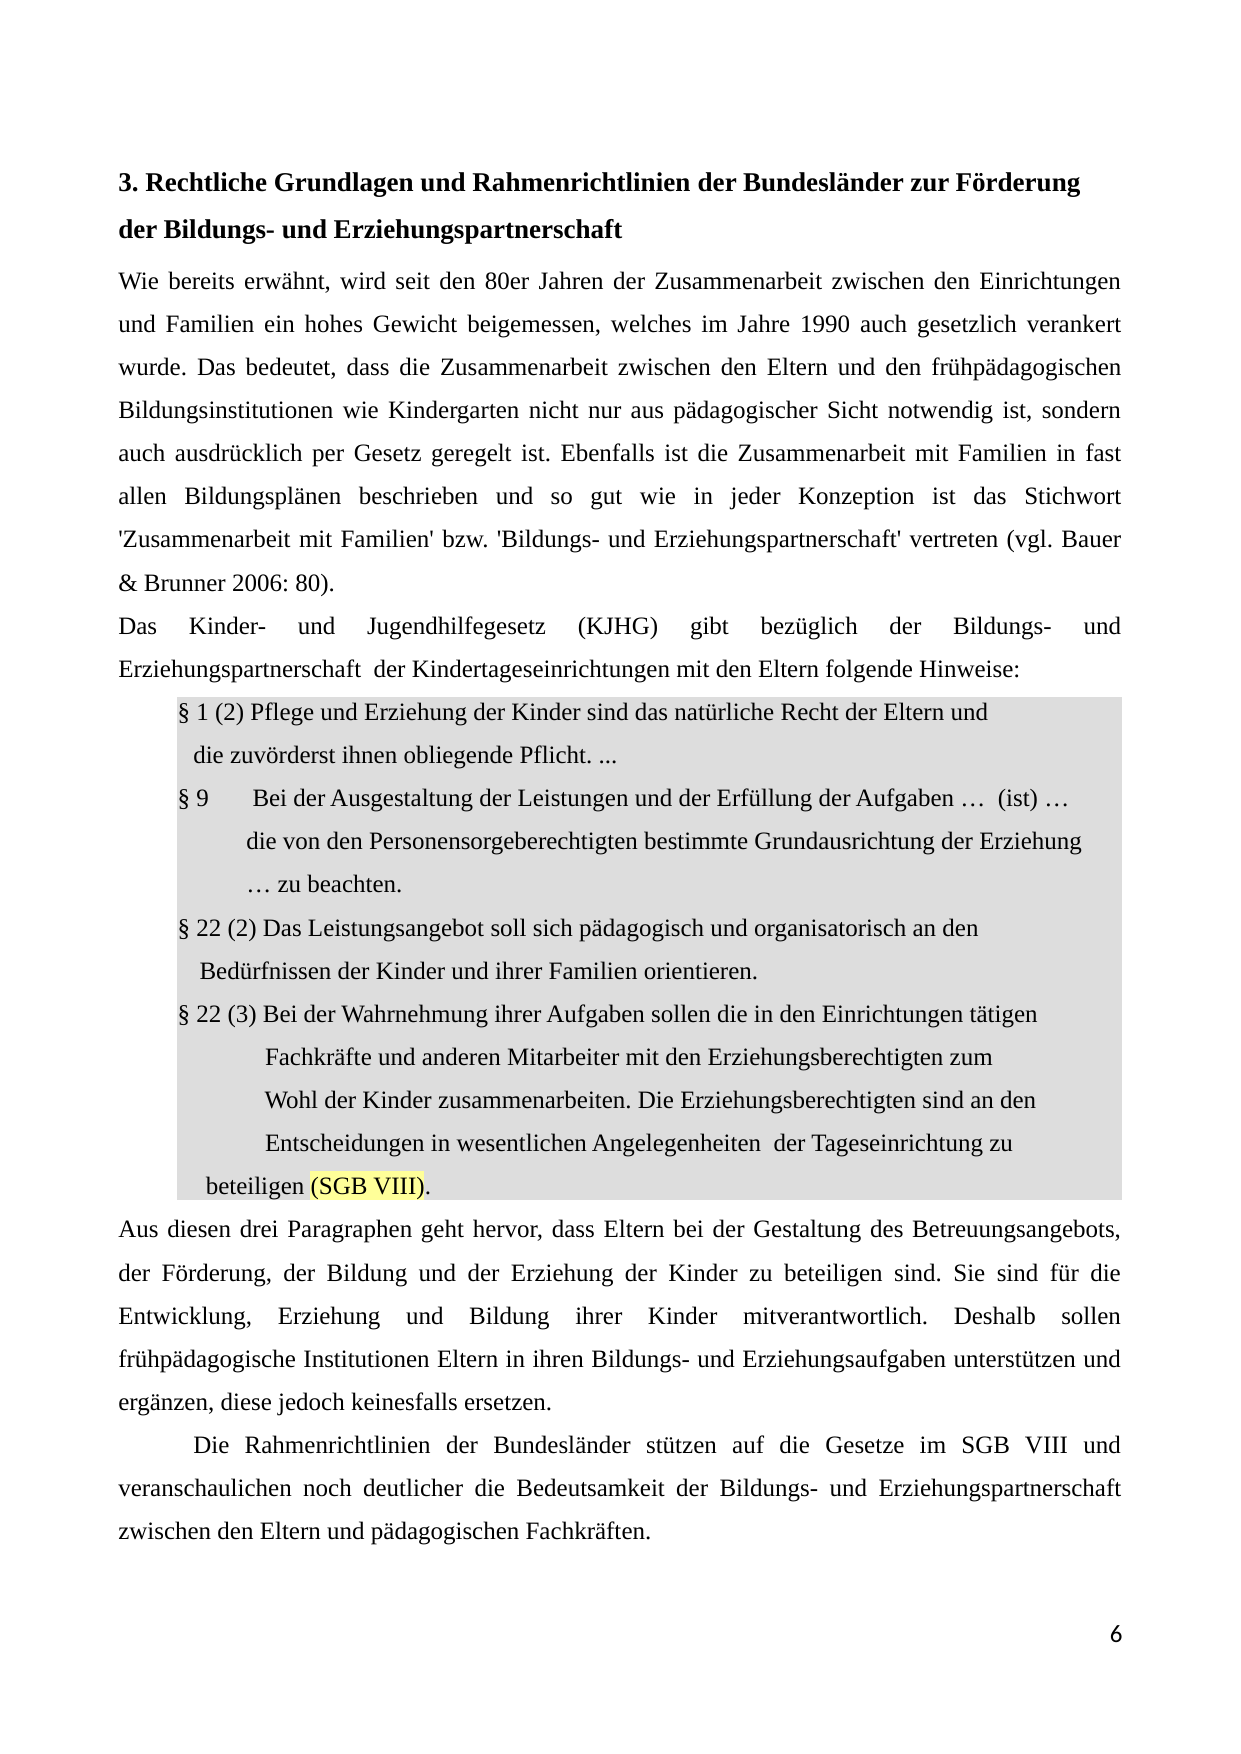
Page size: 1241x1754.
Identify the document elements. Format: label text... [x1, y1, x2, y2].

text Entscheidungen in wesentlichen Angelegenheiten der Tageseinrichtung zu [177, 1128, 1122, 1157]
text § 9 Bei der Ausgestaltung der Leistungen und der Erfüllung der Aufgaben … (ist) … [177, 783, 1122, 812]
text Wie bereits erwähnt, wird seit den 80er Jahren der Zusammenarbeit zwischen den Einrichtungen und Familien ein hohes Gewicht beigemessen, welches im Jahre 1990 auch gesetzlich verankert wurde. Das bedeutet, dass die Zusammenarbeit zwischen den Eltern und den frühpädagogischen Bildungsinstitutionen wie Kindergarten nicht nur aus pädagogischer Sicht notwendig ist, sondern auch ausdrücklich per Gesetz geregelt ist. Ebenfalls ist die Zusammenarbeit mit Familien in fast allen Bildungsplänen beschrieben und so gut wie in jeder Konzeption ist das Stichwort 'Zusammenarbeit mit Familien' bzw. 'Bildungs- und Erziehungspartnerschaft' vertreten (vgl. Bauer & Brunner 2006: 80). [118, 266, 1122, 596]
text Die Rahmenrichtlinien der Bundesländer stützen auf die Gesetze im SGB VIII und veranschaulichen noch deutlicher die Bedeutsamkeit der Bildungs- und Erziehungspartnerschaft zwischen den Eltern und pädagogischen Fachkräften. [118, 1430, 1122, 1545]
text beteiligen (SGB VIII). [177, 1171, 1122, 1200]
text … zu beachten. [177, 869, 1122, 898]
text Fachkräfte und anderen Mitarbeiter mit den Erziehungsberechtigten zum [177, 1042, 1122, 1071]
text Wohl der Kinder zusammenarbeiten. Die Erziehungsberechtigten sind an den [177, 1085, 1122, 1114]
text 3. Rechtliche Grundlagen und Rahmenrichtlinien der Bundesländer zur Förderung der Bildungs- und Erziehungspartnerschaft [118, 167, 1122, 244]
text Aus diesen drei Paragraphen geht hervor, dass Eltern bei der Gestaltung des Betreuungsangebots, der Förderung, der Bildung und der Erziehung der Kinder zu beteiligen sind. Sie sind für die Entwicklung, Erziehung und Bildung ihrer Kinder mitverantwortlich. Deshalb sollen frühpädagogische Institutionen Eltern in ihren Bildungs- und Erziehungsaufgaben unterstützen und ergänzen, diese jedoch keinesfalls ersetzen. [118, 1214, 1122, 1416]
text § 22 (3) Bei der Wahrnehmung ihrer Aufgaben sollen die in den Einrichtungen tätigen [177, 999, 1122, 1028]
text § 1 (2) Pflege und Erziehung der Kinder sind das natürliche Recht der Eltern und die zuvörderst ihnen obliegende Pflicht. ... [177, 697, 1122, 769]
text § 22 (2) Das Leistungsangebot soll sich pädagogisch und organisatorisch an den Bedürfnissen der Kinder und ihrer Familien orientieren. [177, 913, 1122, 984]
text Das Kinder- und Jugendhilfegesetz (KJHG) gibt bezüglich der Bildungs- und Erziehungspartnerschaft der Kindertageseinrichtungen mit den Eltern folgende Hinweise: [118, 611, 1122, 683]
text die von den Personensorgeberechtigten bestimmte Grundausrichtung der Erziehung [177, 826, 1122, 855]
